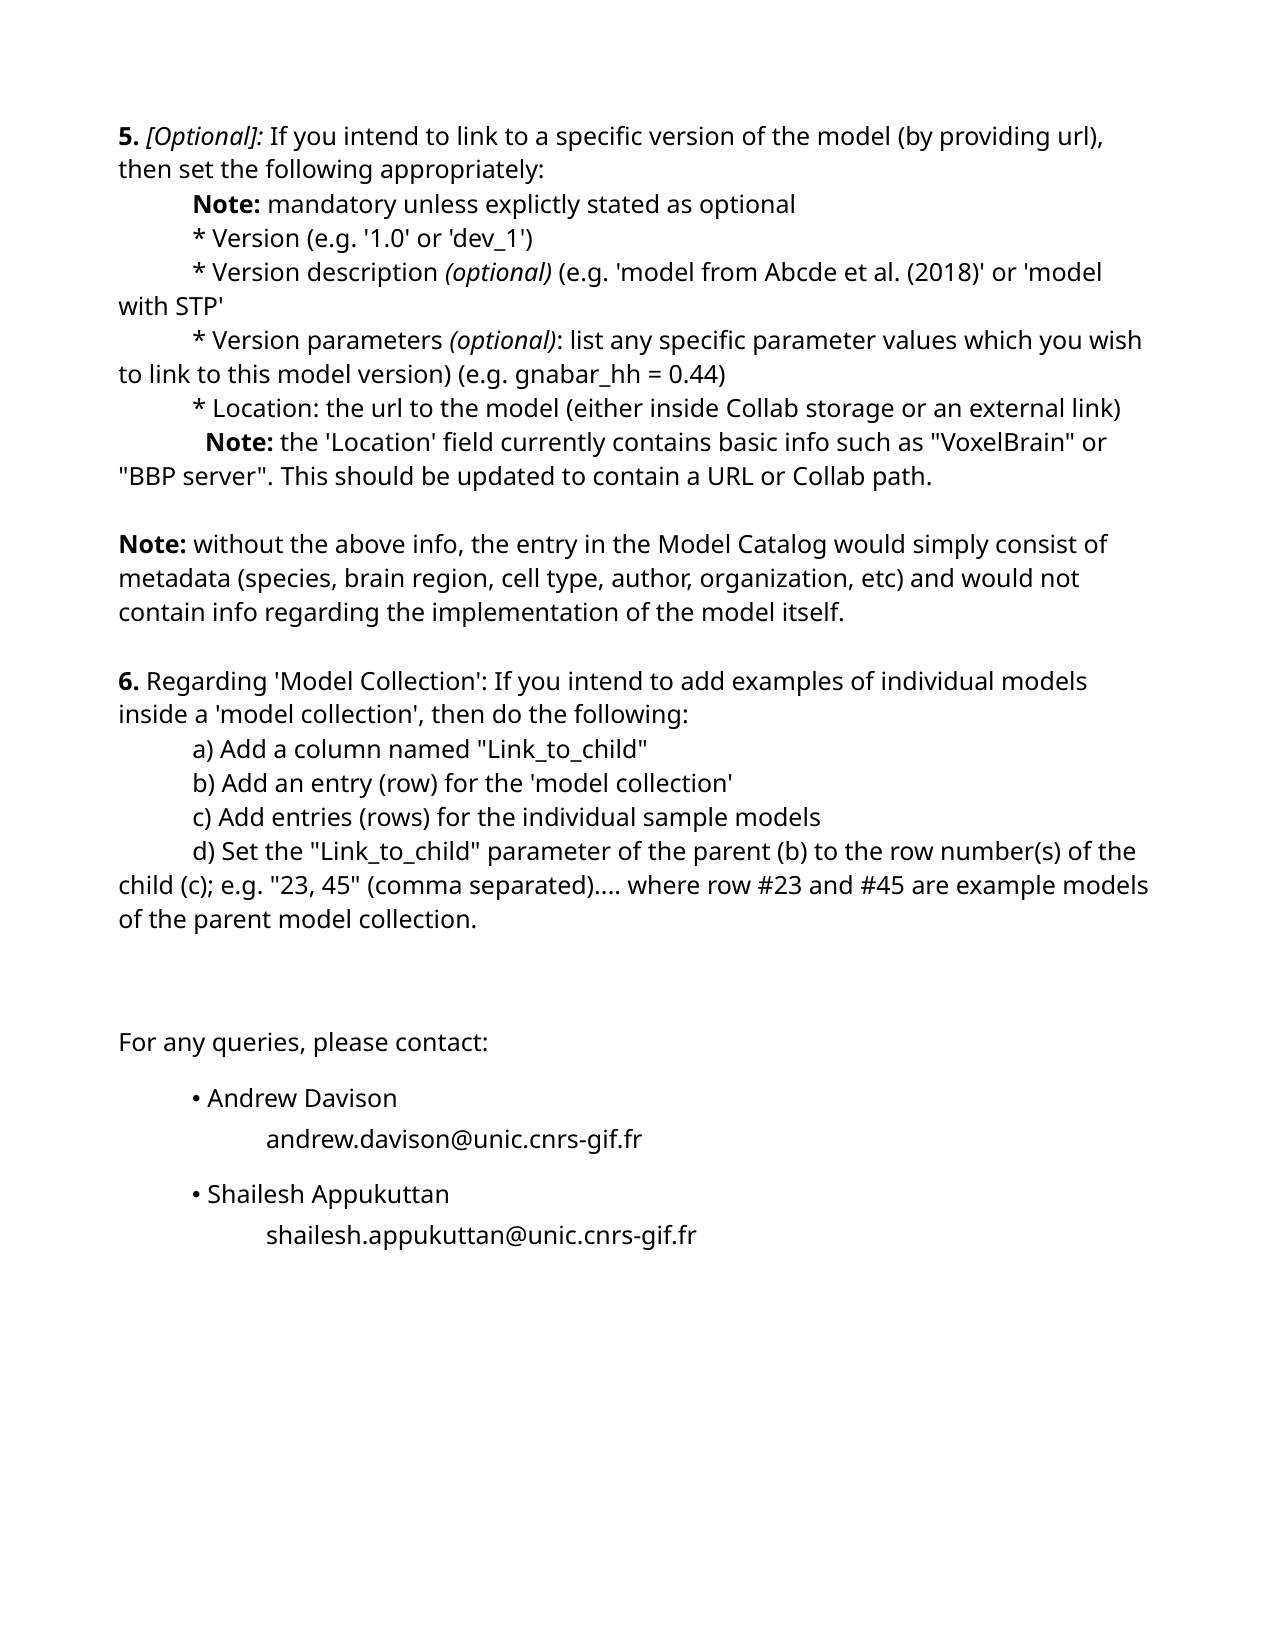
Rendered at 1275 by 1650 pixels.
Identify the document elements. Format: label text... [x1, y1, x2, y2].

text b) Add an entry (row) for the 'model collection' [118, 765, 1157, 799]
text 6. Regarding 'Model Collection': If you intend to add examples of individual models inside a 'model collection', then do the following: [118, 663, 1157, 731]
text a) Add a column named "Link_to_child" [118, 731, 1157, 765]
text d) Set the "Link_to_child" parameter of the parent (b) to the row number(s) of the child (c); e.g. "23, 45" (comma separated).... where row #23 and #45 are example models of the parent model collection. [118, 833, 1157, 936]
text Note: without the above info, the entry in the Model Catalog would simply consist of metadata (species, brain region, cell type, author, organization, etc) and would not contain info regarding the implementation of the model itself. [118, 527, 1157, 629]
text * Version (e.g. '1.0' or 'dev_1') [118, 220, 1157, 254]
text c) Add entries (rows) for the individual sample models [118, 799, 1157, 833]
text * Version description (optional) (e.g. 'model from Abcde et al. (2018)' or 'model with STP' [118, 254, 1157, 322]
text Note: mandatory unless explictly stated as optional [118, 186, 1157, 220]
list Shailesh Appukuttan shailesh.appukuttan@unic.cnrs-gif.fr [118, 1177, 1157, 1252]
text * Version parameters (optional): list any specific parameter values which you wish to link to this model version) (e.g. gnabar_hh = 0.44) [118, 322, 1157, 391]
text For any queries, please contact: [118, 1025, 1157, 1059]
text 5. [Optional]: If you intend to link to a specific version of the model (by providing url), then set the following appropriately: [118, 118, 1157, 186]
text * Location: the url to the model (either inside Collab storage or an external link) [118, 391, 1157, 425]
list Andrew Davison andrew.davison@unic.cnrs-gif.fr [118, 1081, 1157, 1155]
text Note: the 'Location' field currently contains basic info such as "VoxelBrain" or "BBP server". This should be updated to contain a URL or Collab path. [118, 425, 1157, 493]
